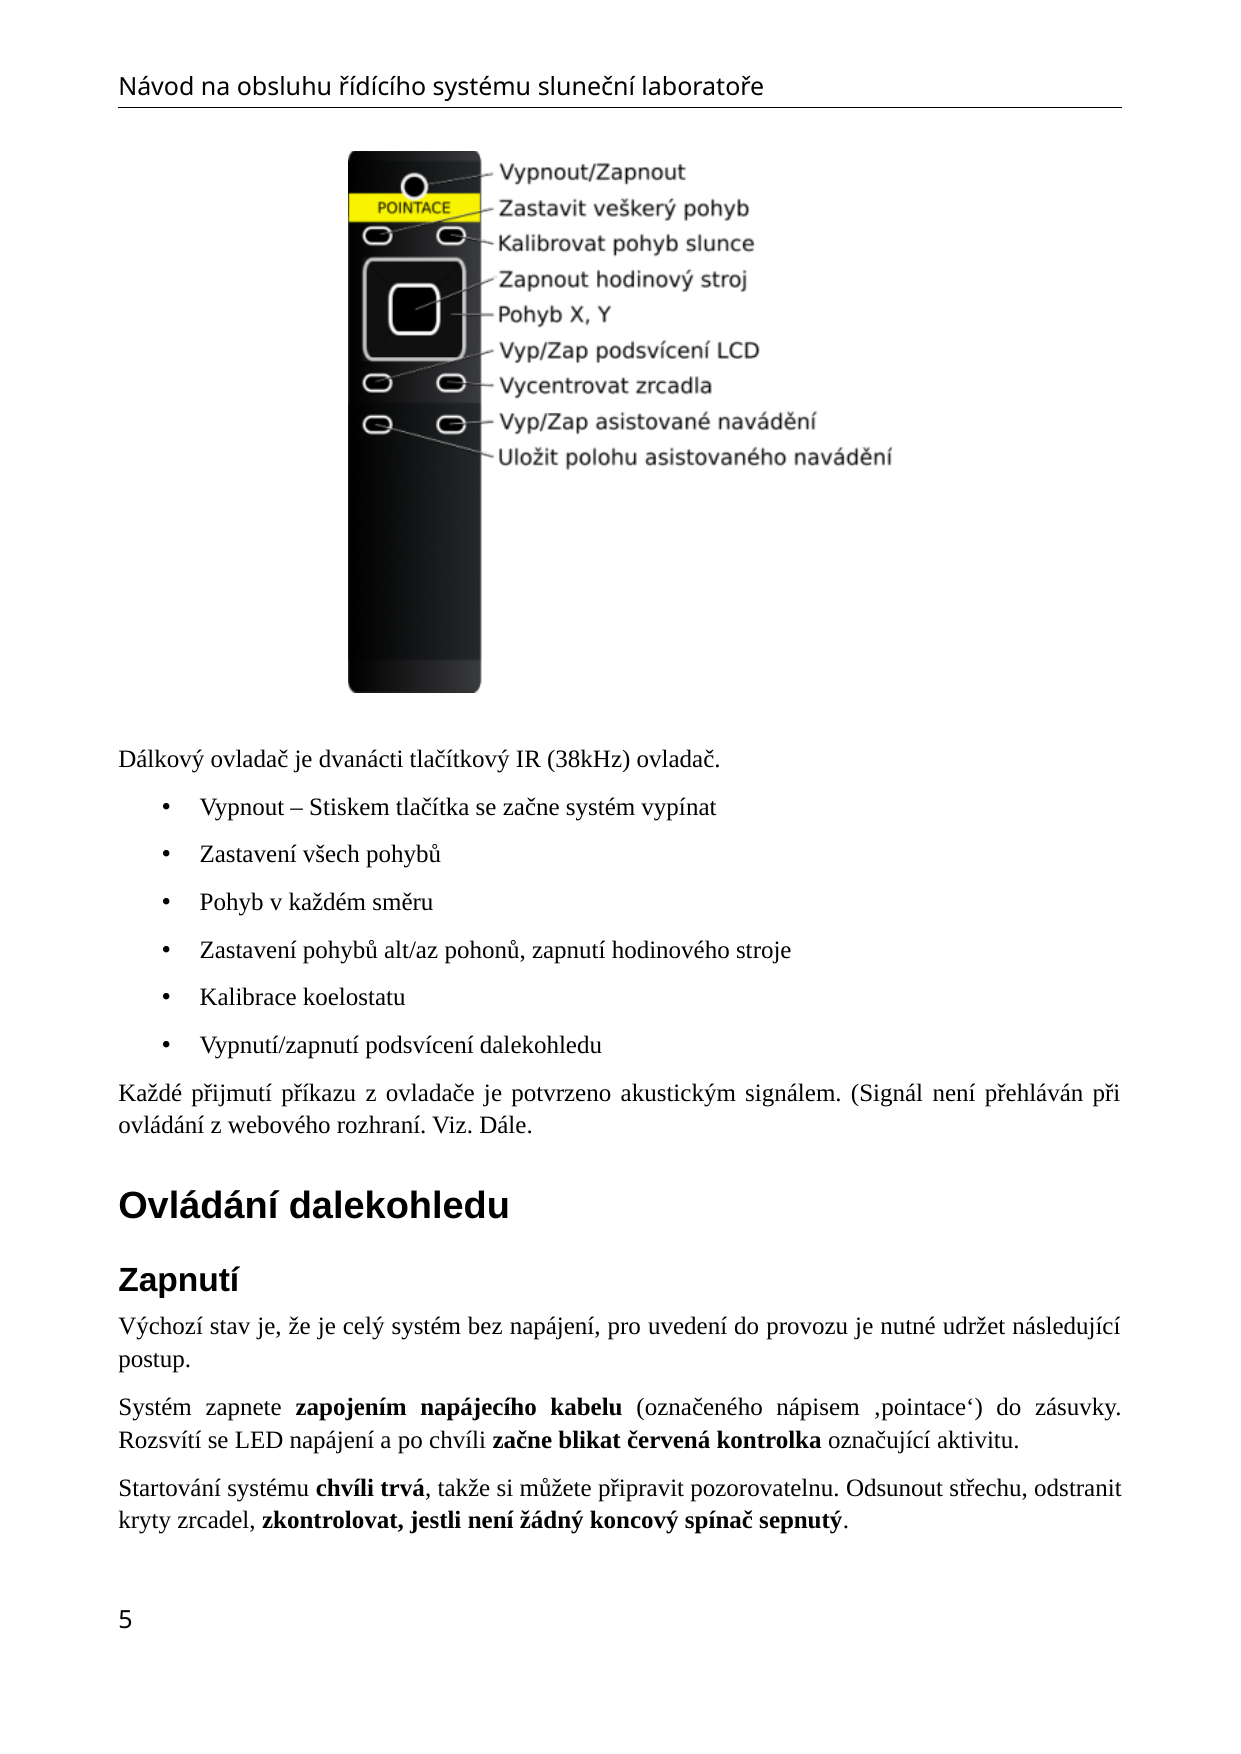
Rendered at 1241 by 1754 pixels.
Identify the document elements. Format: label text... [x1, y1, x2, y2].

list Vypnutí/zapnutí podsvícení dalekohledu [162, 1030, 1122, 1059]
list Vypnout – Stiskem tlačítka se začne systém vypínat [162, 792, 1122, 821]
picture [348, 151, 893, 693]
list Zastavení všech pohybů [162, 839, 1122, 868]
subtitle Zapnutí [118, 1260, 1122, 1299]
text Startování systému chvíli trvá, takže si můžete připravit pozorovatelnu. Odsunout střechu, odstranit kryty zrcadel, zkontrolovat, jestli není žádný koncový spínač sepnutý. [118, 1473, 1122, 1534]
text Výchozí stav je, že je celý systém bez napájení, pro uvedení do provozu je nutné udržet následující postup. [118, 1311, 1122, 1373]
text Dálkový ovladač je dvanácti tlačítkový IR (38kHz) ovladač. [118, 744, 1122, 773]
text Každé přijmutí příkazu z ovladače je potvrzeno akustickým signálem. (Signál není přehláván při ovládání z webového rozhraní. Viz. Dále. [118, 1078, 1122, 1139]
list Zastavení pohybů alt/az pohonů, zapnutí hodinového stroje [162, 935, 1122, 963]
list Pohyb v každém směru [162, 887, 1122, 916]
text Systém zapnete zapojením napájecího kabelu (označeného nápisem ‚pointace‘) do zásuvky. Rozsvítí se LED napájení a po chvíli začne blikat červená kontrolka označující aktivitu. [118, 1392, 1122, 1454]
subtitle Ovládání dalekohledu [118, 1183, 1122, 1227]
list Kalibrace koelostatu [162, 982, 1122, 1011]
